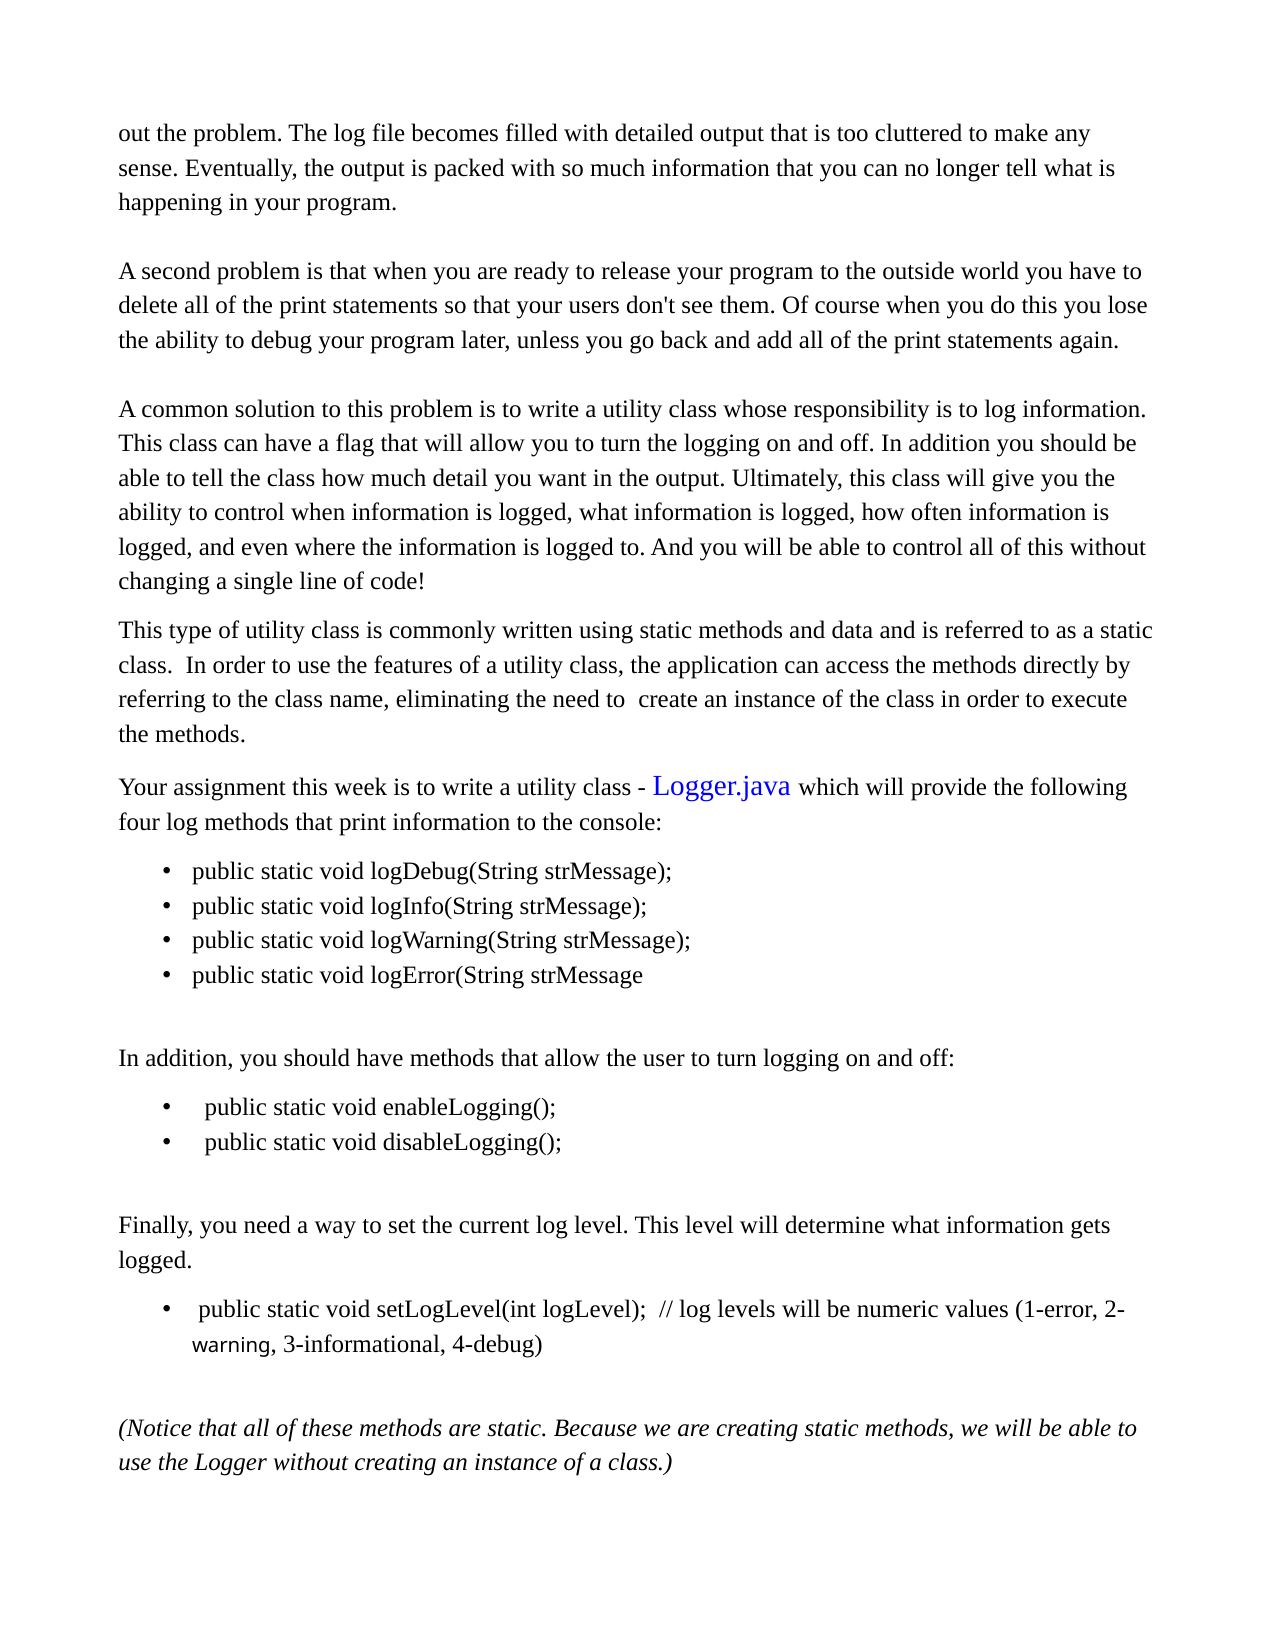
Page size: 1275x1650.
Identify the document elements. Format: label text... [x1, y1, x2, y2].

text This type of utility class is commonly written using static methods and data and is referred to as a static class. In order to use the features of a utility class, the application can access the methods directly by referring to the class name, eliminating the need to create an instance of the class in order to execute the methods. [118, 615, 1157, 748]
list public static void logDebug(String strMessage); [162, 856, 1157, 885]
text Finally, you need a way to set the current log level. This level will determine what information gets logged. [118, 1176, 1157, 1273]
text Your assignment this week is to write a utility class - Logger.java which will provide the following four log methods that print information to the console: [118, 768, 1157, 836]
text In addition, you should have methods that allow the user to turn logging on and off: [118, 1009, 1157, 1072]
list public static void enableLogging(); [162, 1092, 1157, 1121]
list public static void logWarning(String strMessage); [162, 925, 1157, 954]
list public static void logError(String strMessage [162, 960, 1157, 988]
list public static void setLogLevel(int logLevel); // log levels will be numeric values (1-error, 2- warning, 3-informational, 4-debug) [162, 1294, 1157, 1358]
list public static void logInfo(String strMessage); [162, 891, 1157, 919]
list public static void disableLogging(); [162, 1127, 1157, 1156]
text out the problem. The log file becomes filled with detailed output that is too cluttered to make any sense. Eventually, the output is packed with so much information that you can no longer tell what is happening in your program. A second problem is that when you are ready to release your program to the outside world you have to delete all of the print statements so that your users don't see them. Of course when you do this you lose the ability to debug your program later, unless you go back and add all of the print statements again. A common solution to this problem is to write a utility class whose responsibility is to log information. This class can have a flag that will allow you to turn the logging on and off. In addition you should be able to tell the class how much detail you want in the output. Ultimately, this class will give you the ability to control when information is logged, what information is logged, how often information is logged, and even where the information is logged to. And you will be able to control all of this without changing a single line of code! [118, 118, 1157, 595]
text (Notice that all of these methods are static. Because we are creating static methods, we will be able to use the Logger without creating an instance of a class.) [118, 1378, 1157, 1511]
